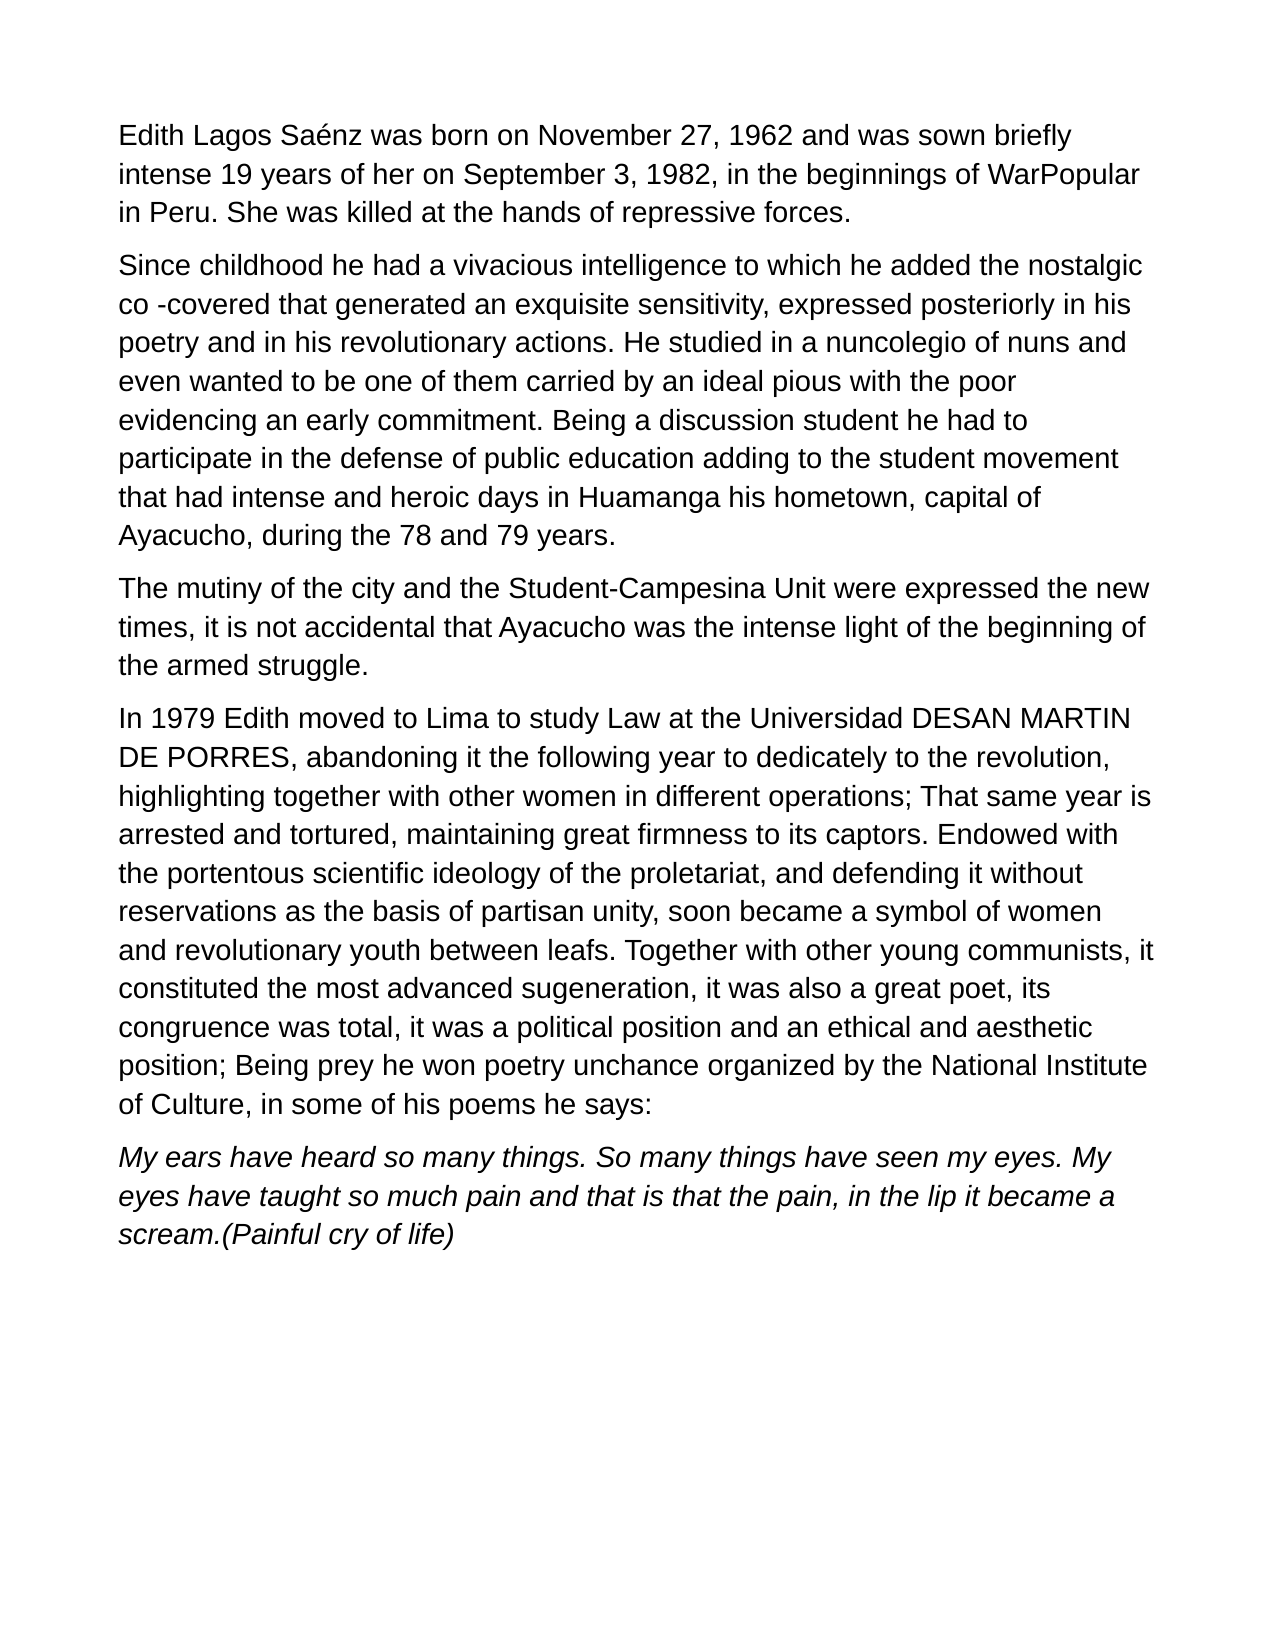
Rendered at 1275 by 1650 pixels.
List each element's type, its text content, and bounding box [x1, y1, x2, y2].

text Edith Lagos Saénz was born on November 27, 1962 and was sown briefly intense 19 years of her on September 3, 1982, in the beginnings of WarPopular in Peru. She was killed at the hands of repressive forces. [118, 118, 1157, 229]
text In 1979 Edith moved to Lima to study Law at the Universidad DESAN MARTIN DE PORRES, abandoning it the following year to dedicately to the revolution, highlighting together with other women in different operations; That same year is arrested and tortured, maintaining great firmness to its captors. Endowed with the portentous scientific ideology of the proletariat, and defending it without reservations as the basis of partisan unity, soon became a symbol of women and revolutionary youth between leafs. Together with other young communists, it constituted the most advanced sugeneration, it was also a great poet, its congruence was total, it was a political position and an ethical and aesthetic position; Being prey he won poetry unchance organized by the National Institute of Culture, in some of his poems he says: [118, 701, 1157, 1120]
text Since childhood he had a vivacious intelligence to which he added the nostalgic co -covered that generated an exquisite sensitivity, expressed posteriorly in his poetry and in his revolutionary actions. He studied in a nuncolegio of nuns and even wanted to be one of them carried by an ideal pious with the poor evidencing an early commitment. Being a discussion student he had to participate in the defense of public education adding to the student movement that had intense and heroic days in Huamanga his hometown, capital of Ayacucho, during the 78 and 79 years. [118, 248, 1157, 552]
text My ears have heard so many things. So many things have seen my eyes. My eyes have taught so much pain and that is that the pain, in the lip it became a scream.(Painful cry of life) [118, 1140, 1157, 1251]
text The mutiny of the city and the Student-Campesina Unit were expressed the new times, it is not accidental that Ayacucho was the intense light of the beginning of the armed struggle. [118, 571, 1157, 682]
